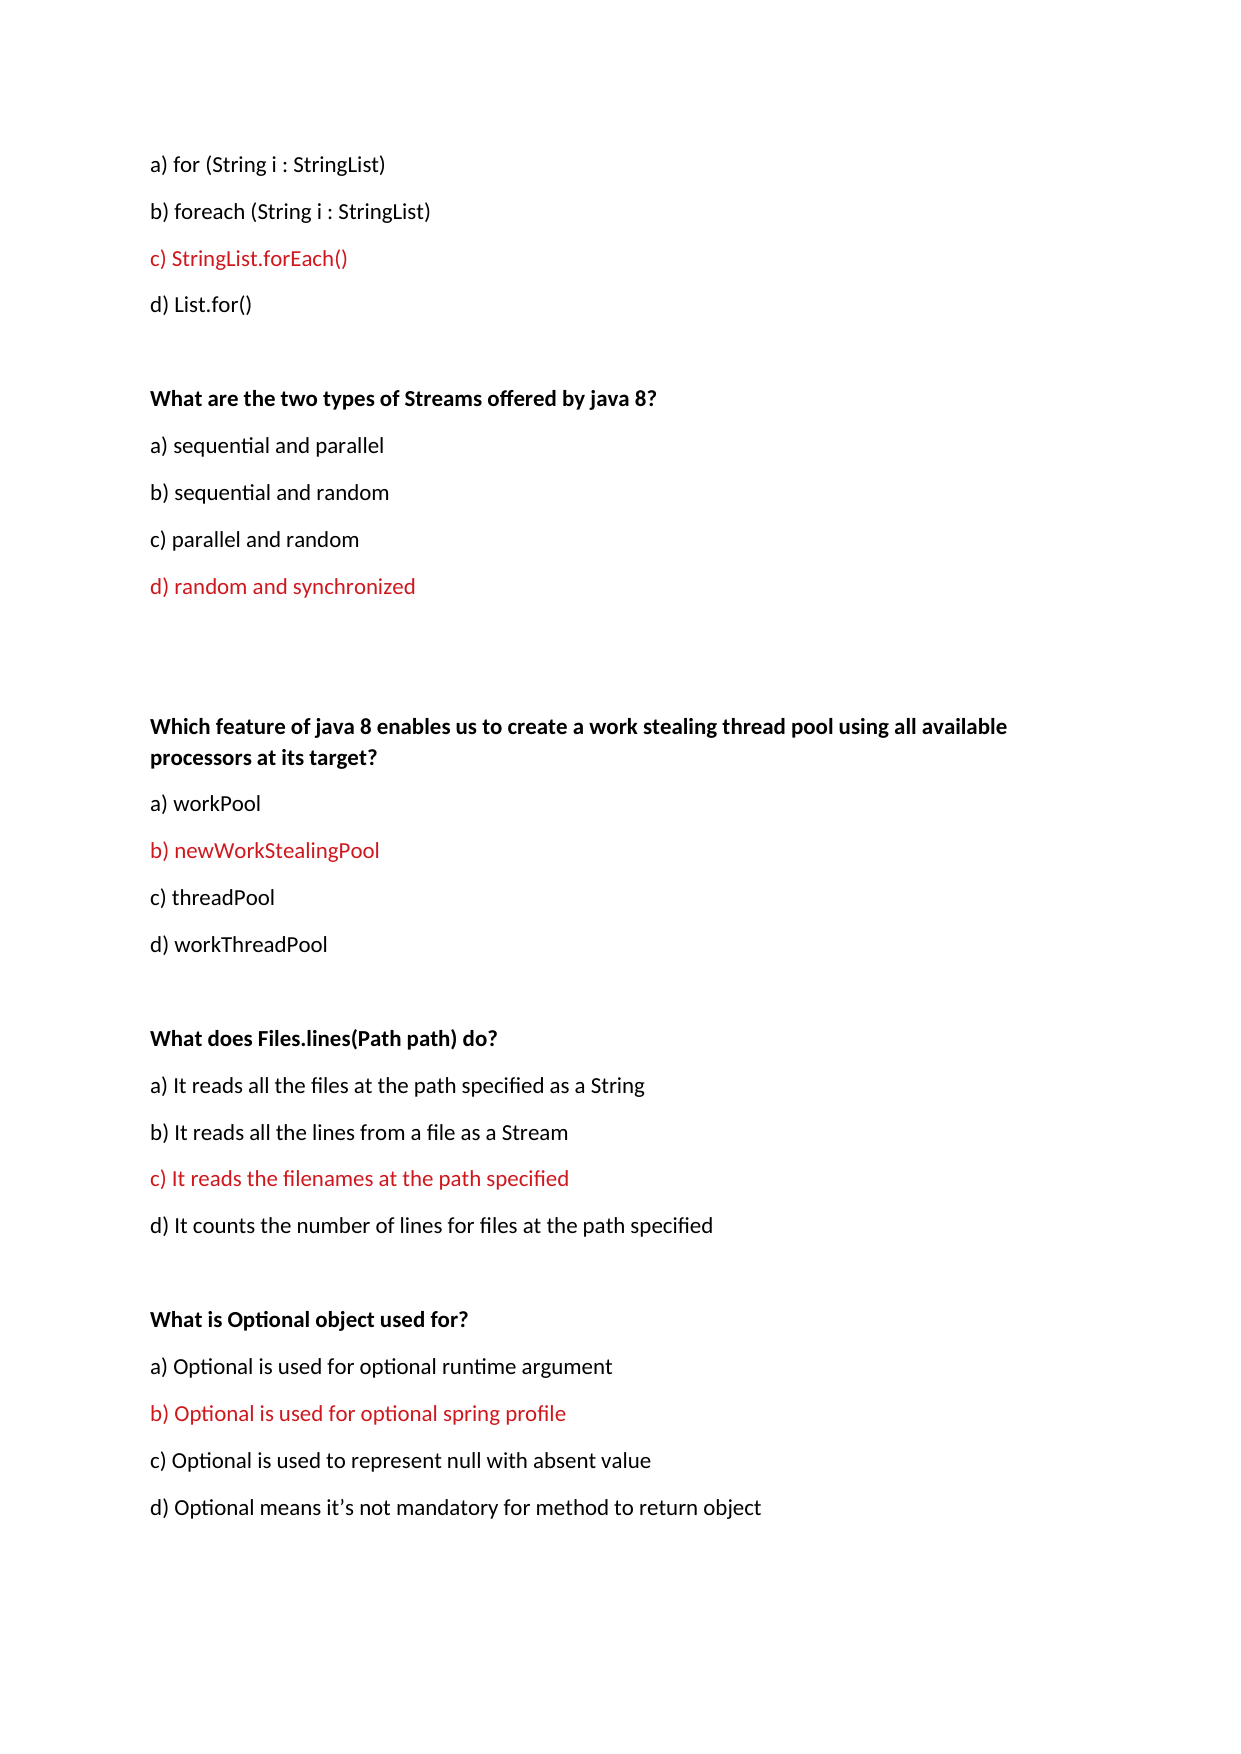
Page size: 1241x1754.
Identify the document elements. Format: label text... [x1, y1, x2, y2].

text What does Files.lines(Path path) do? [150, 1024, 1090, 1052]
text d) workThreadPool [150, 930, 1090, 958]
text a) Optional is used for optional runtime argument [150, 1352, 1090, 1380]
text a) workPool [150, 789, 1090, 818]
text b) Optional is used for optional spring profile [150, 1399, 1090, 1427]
text Which feature of java 8 enables us to create a work stealing thread pool using all available processors at its target? [150, 712, 1090, 771]
text c) parallel and random [150, 525, 1090, 553]
text b) It reads all the lines from a file as a Stream [150, 1118, 1090, 1146]
text a) It reads all the files at the path specified as a String [150, 1071, 1090, 1099]
text c) Optional is used to represent null with absent value [150, 1446, 1090, 1474]
text b) newWorkStealingPool [150, 836, 1090, 864]
text What are the two types of Streams offered by java 8? [150, 384, 1090, 412]
text d) Optional means it’s not mandatory for method to return object [150, 1493, 1090, 1521]
text What is Optional object used for? [150, 1305, 1090, 1333]
text b) sequential and random [150, 478, 1090, 506]
text a) for (String i : StringList) [150, 150, 1090, 178]
text d) List.for() [150, 291, 1090, 319]
text b) foreach (String i : StringList) [150, 197, 1090, 225]
text c) StringList.forEach() [150, 244, 1090, 272]
text d) It counts the number of lines for files at the path specified [150, 1211, 1090, 1239]
text a) sequential and parallel [150, 431, 1090, 459]
text c) It reads the filenames at the path specified [150, 1164, 1090, 1193]
text d) random and synchronized [150, 572, 1090, 600]
text c) threadPool [150, 883, 1090, 911]
